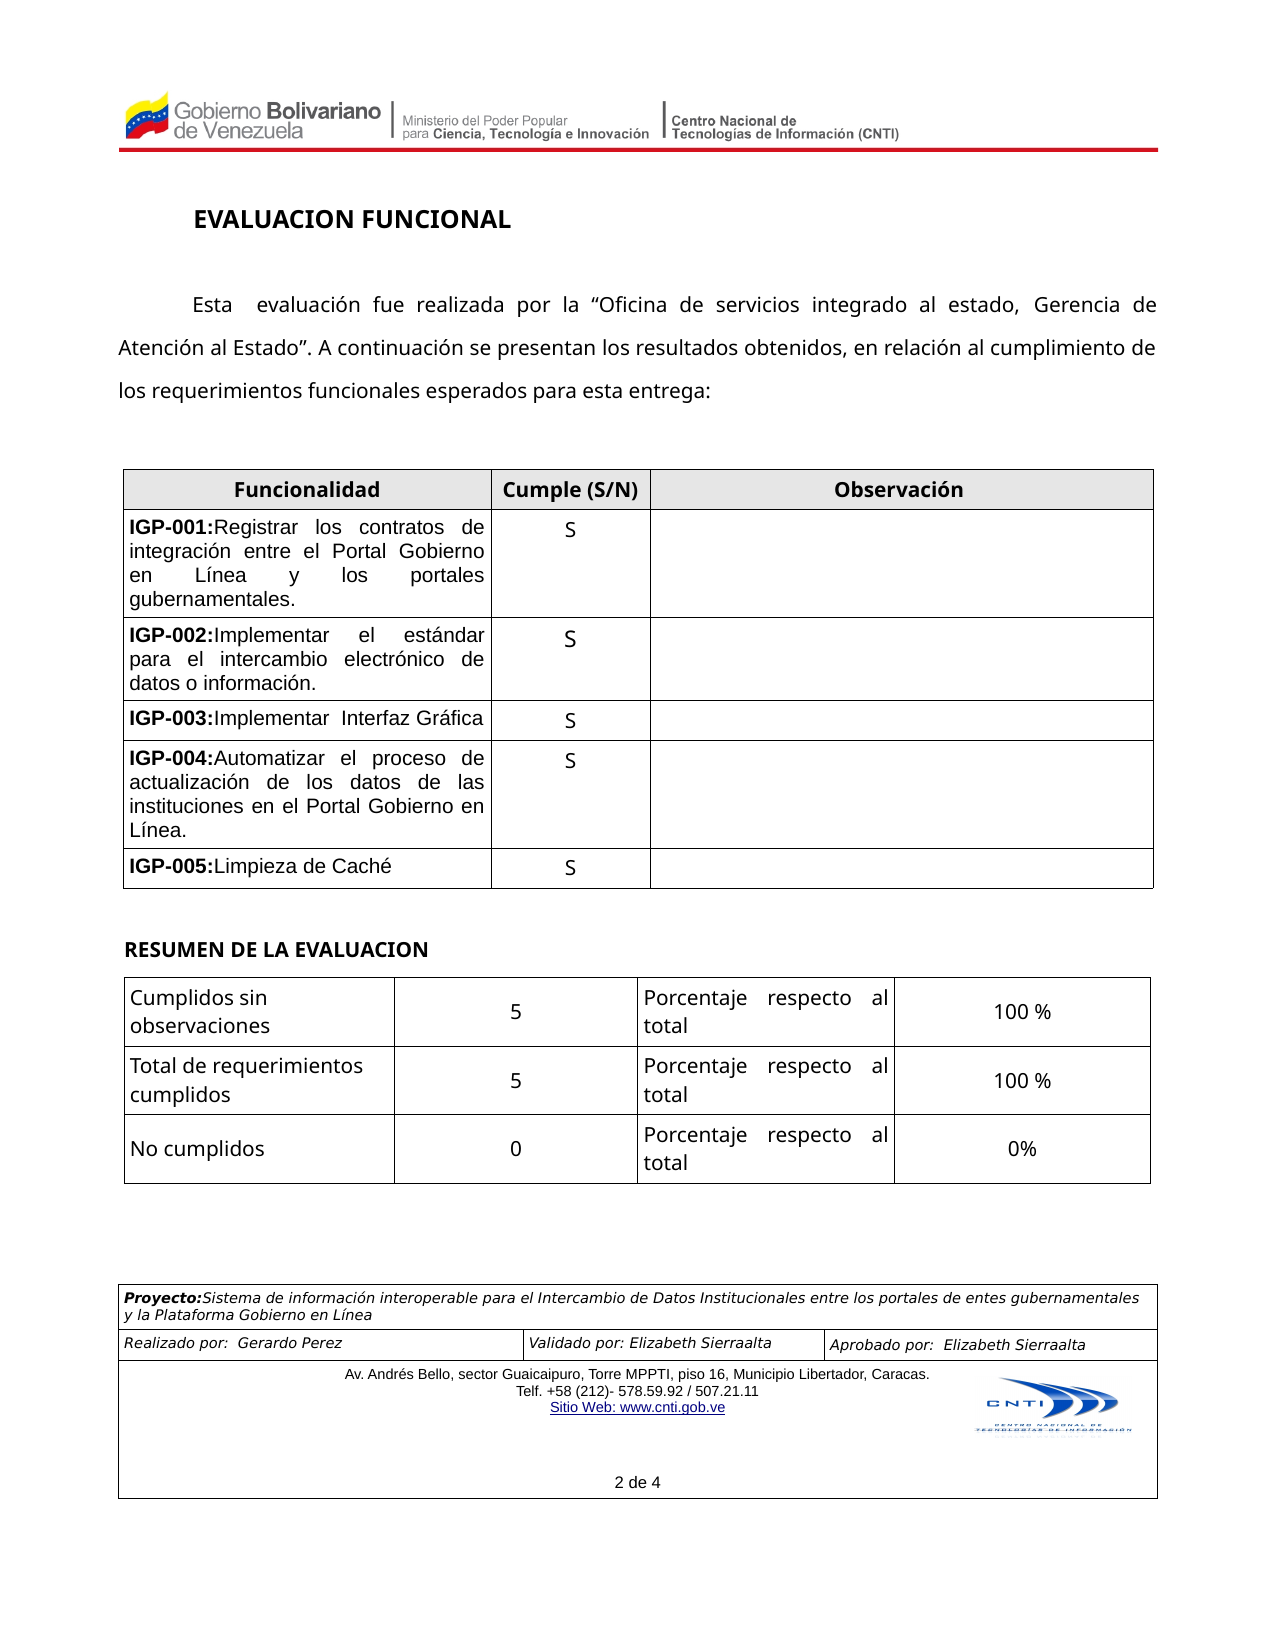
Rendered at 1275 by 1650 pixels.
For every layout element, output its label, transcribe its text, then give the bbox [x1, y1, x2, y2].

table_header 100 % [895, 978, 1150, 1046]
table_cell [651, 701, 1153, 740]
table_cell IGP-001:Registrar los contratos de integración entre el Portal Gobierno en Línea y los portales gubernamentales. [124, 510, 491, 617]
table_cell IGP-003:Implementar Interfaz Gráfica [124, 701, 491, 740]
picture [119, 82, 1159, 152]
table_cell 0 [395, 1115, 637, 1183]
table_header Porcentaje respecto al total [638, 978, 894, 1046]
table_cell No cumplidos [125, 1115, 394, 1183]
table_header Cumplidos sin observaciones [125, 978, 394, 1046]
table_cell [651, 741, 1153, 848]
table_cell Porcentaje respecto al total [638, 1047, 894, 1114]
table_cell [651, 849, 1153, 888]
table_header Cumple (S/N) [492, 470, 650, 509]
table_cell S [492, 618, 650, 700]
table_header Observación [651, 470, 1153, 509]
table_header RESUMEN DE LA EVALUACION [118, 929, 1157, 1217]
table_cell S [492, 849, 650, 888]
table_cell 100 % [895, 1047, 1150, 1114]
table_header Funcionalidad [124, 470, 491, 509]
table_cell S [492, 510, 650, 617]
table_cell Total de requerimientos cumplidos [125, 1047, 394, 1114]
subtitle EVALUACION FUNCIONAL [156, 201, 1157, 235]
table_cell [651, 618, 1153, 700]
table_cell 5 [395, 1047, 637, 1114]
table_cell S [492, 741, 650, 848]
table_cell Porcentaje respecto al total [638, 1115, 894, 1183]
text Esta evaluación fue realizada por la “Oficina de servicios integrado al estado, Gerencia de Atención al Estado”. A continuación se presentan los resultados obtenidos, en relación al cumplimiento de los requerimientos funcionales esperados para esta entrega: [118, 291, 1157, 404]
table_cell IGP-002:Implementar el estándar para el intercambio electrónico de datos o información. [124, 618, 491, 700]
table_cell 0% [895, 1115, 1150, 1183]
table_cell S [492, 701, 650, 740]
table_header 5 [395, 978, 637, 1046]
table_cell IGP-004:Automatizar el proceso de actualización de los datos de las instituciones en el Portal Gobierno en Línea. [124, 741, 491, 848]
table_cell [651, 510, 1153, 617]
table_cell IGP-005:Limpieza de Caché [124, 849, 491, 888]
picture [974, 1376, 1133, 1438]
